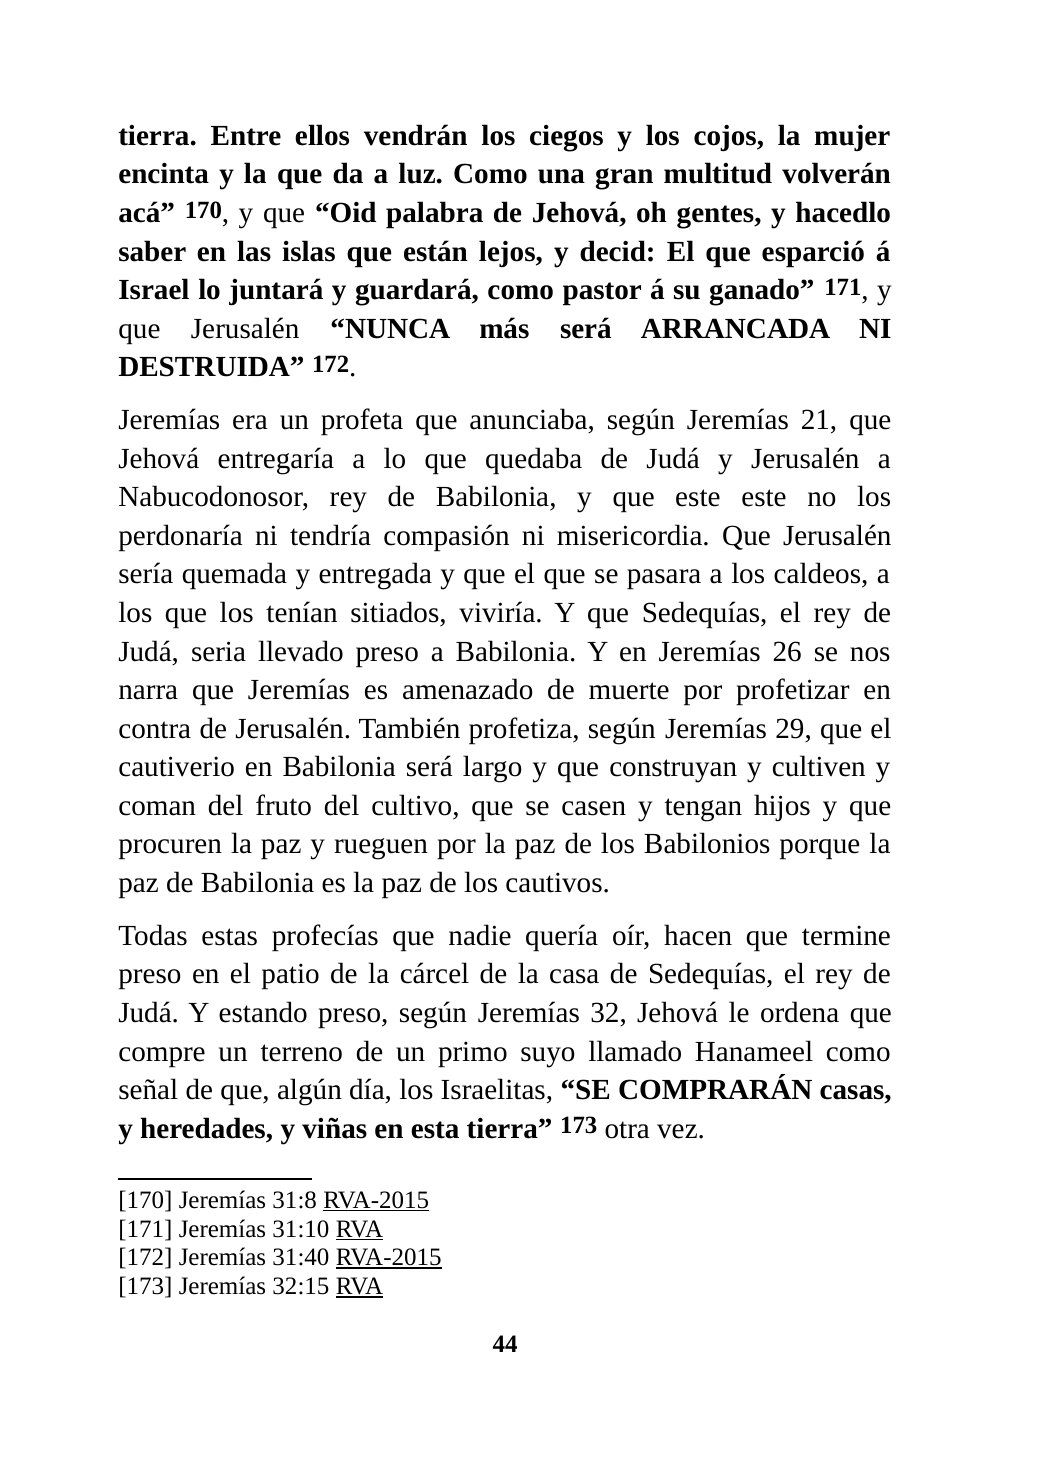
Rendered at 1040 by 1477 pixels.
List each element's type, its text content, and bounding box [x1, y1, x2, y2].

text Jeremías 31:8 RVA-2015 [118, 1185, 892, 1214]
text Jeremías 31:10 RVA [118, 1214, 892, 1242]
text Todas estas profecías que nadie quería oír, hacen que termine preso en el patio de la cárcel de la casa de Sedequías, el rey de Judá. Y estando preso, según Jeremías 32, Jehová le ordena que compre un terreno de un primo suyo llamado Hanameel como señal de que, algún día, los Israelitas, “SE COMPRARÁN casas, y heredades, y viñas en esta tierra” otra vez. [118, 918, 892, 1144]
text Jeremías era un profeta que anunciaba, según Jeremías 21, que Jehová entregaría a lo que quedaba de Judá y Jerusalén a Nabucodonosor, rey de Babilonia, y que este este no los perdonaría ni tendría compasión ni misericordia. Que Jerusalén sería quemada y entregada y que el que se pasara a los caldeos, a los que los tenían sitiados, viviría. Y que Sedequías, el rey de Judá, seria llevado preso a Babilonia. Y en Jeremías 26 se nos narra que Jeremías es amenazado de muerte por profetizar en contra de Jerusalén. También profetiza, según Jeremías 29, que el cautiverio en Babilonia será largo y que construyan y cultiven y coman del fruto del cultivo, que se casen y tengan hijos y que procuren la paz y rueguen por la paz de los Babilonios porque la paz de Babilonia es la paz de los cautivos. [118, 402, 892, 898]
text Jeremías 31:40 RVA-2015 [118, 1242, 892, 1271]
text tierra. Entre ellos vendrán los ciegos y los cojos, la mujer encinta y la que da a luz. Como una gran multitud volverán acá” , y que “Oid palabra de Jehová, oh gentes, y hacedlo saber en las islas que están lejos, y decid: El que esparció á Israel lo juntará y guardará, como pastor á su ganado” , y que Jerusalén “NUNCA más será ARRANCADA NI DESTRUIDA” . [118, 118, 892, 383]
text Jeremías 32:15 RVA [118, 1271, 892, 1300]
